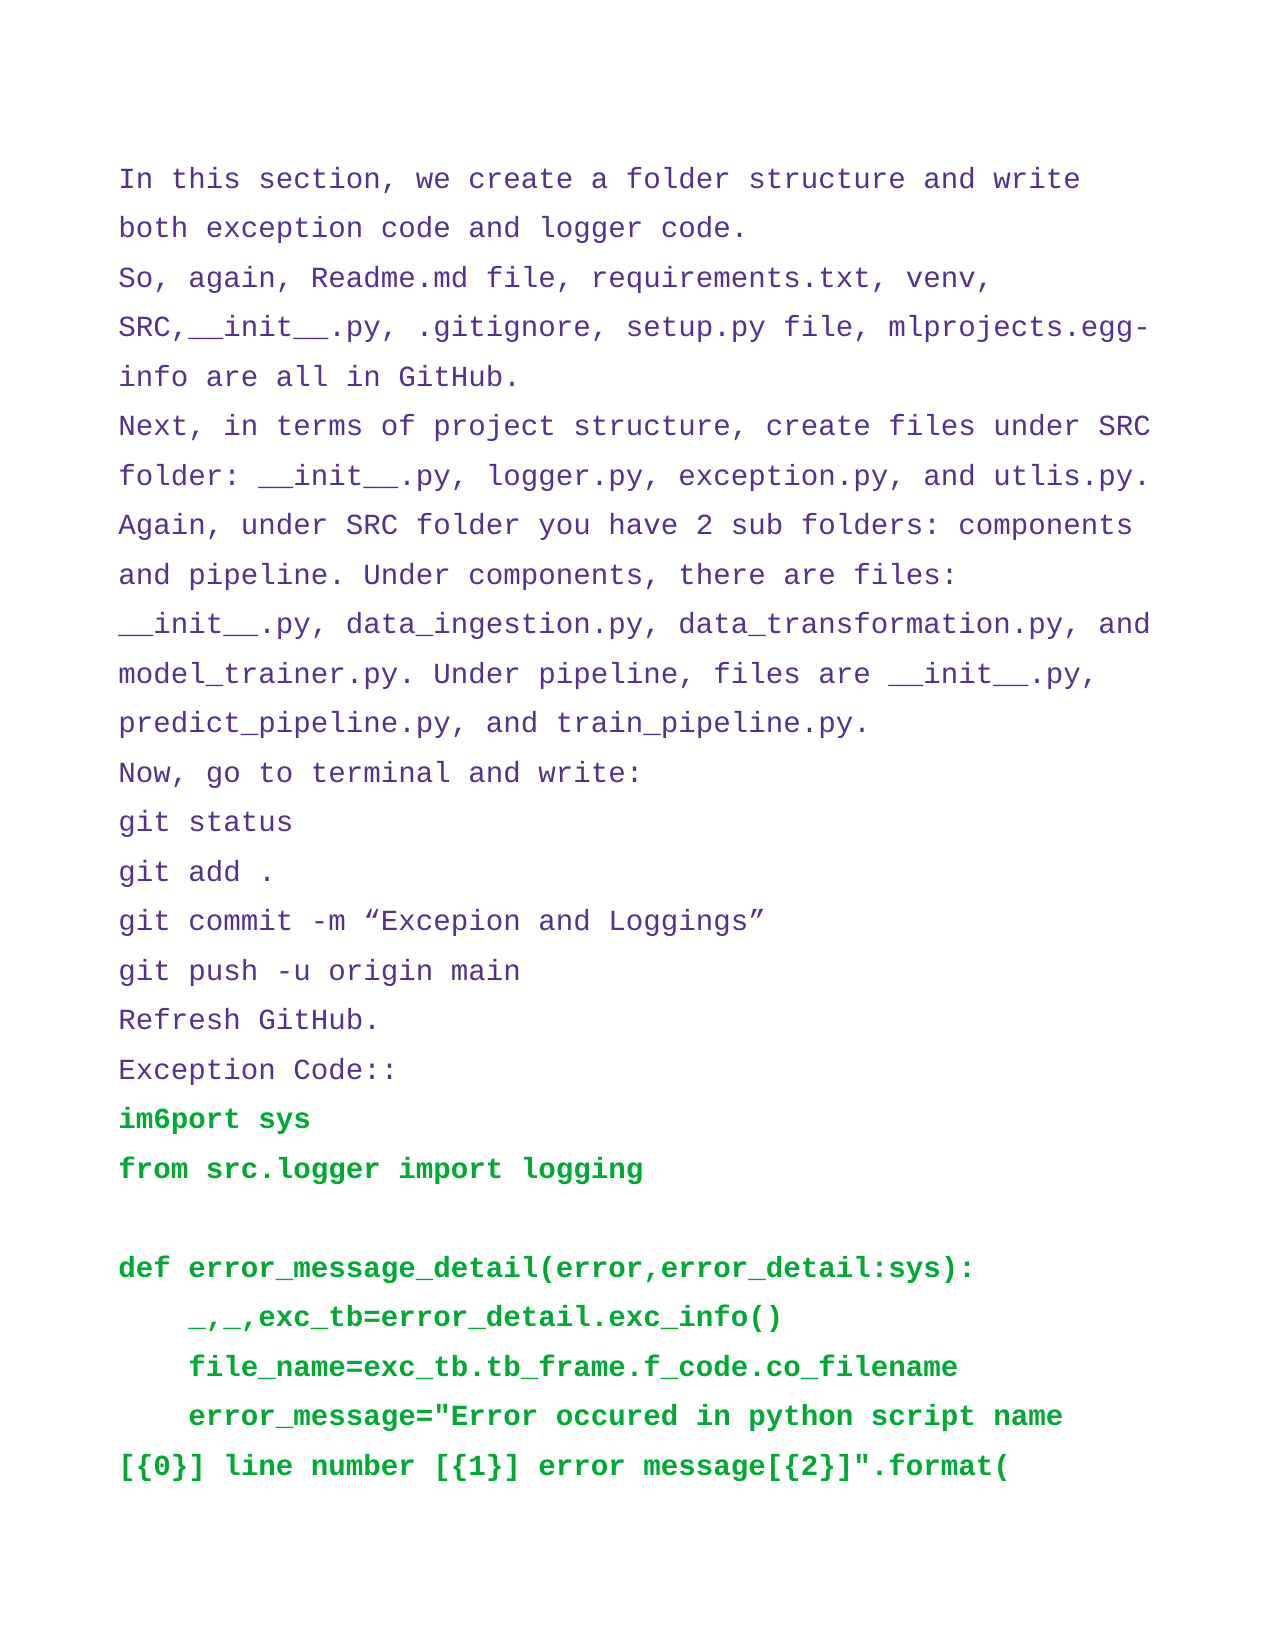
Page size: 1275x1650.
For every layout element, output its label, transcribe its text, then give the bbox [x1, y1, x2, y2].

text git push -u origin main [118, 956, 1157, 989]
text git add . [118, 857, 1157, 890]
text from src.logger import logging [118, 1154, 1157, 1187]
text im6port sys [118, 1104, 1157, 1137]
text So, again, Readme.md file, requirements.txt, venv, SRC,__init__.py, .gitignore, setup.py file, mlprojects.egg-info are all in GitHub. [118, 263, 1157, 395]
text def error_message_detail(error,error_detail:sys): [118, 1253, 1157, 1286]
text Exception Code:: [118, 1055, 1157, 1088]
text Again, under SRC folder you have 2 sub folders: components and pipeline. Under components, there are files: __init__.py, data_ingestion.py, data_transformation.py, and model_trainer.py. Under pipeline, files are __init__.py, predict_pipeline.py, and train_pipeline.py. [118, 511, 1157, 741]
text Refresh GitHub. [118, 1005, 1157, 1038]
text Now, go to terminal and write: [118, 758, 1157, 791]
text In this section, we create a folder structure and write both exception code and logger code. [118, 164, 1157, 247]
text error_message="Error occured in python script name [{0}] line number [{1}] error message[{2}]".format( [118, 1401, 1157, 1484]
text git commit -m “Excepion and Loggings” [118, 906, 1157, 939]
text _,_,exc_tb=error_detail.exc_info() [118, 1302, 1157, 1335]
text file_name=exc_tb.tb_frame.f_code.co_filename [118, 1352, 1157, 1385]
text Next, in terms of project structure, create files under SRC folder: __init__.py, logger.py, exception.py, and utlis.py. [118, 412, 1157, 494]
text git status [118, 807, 1157, 840]
